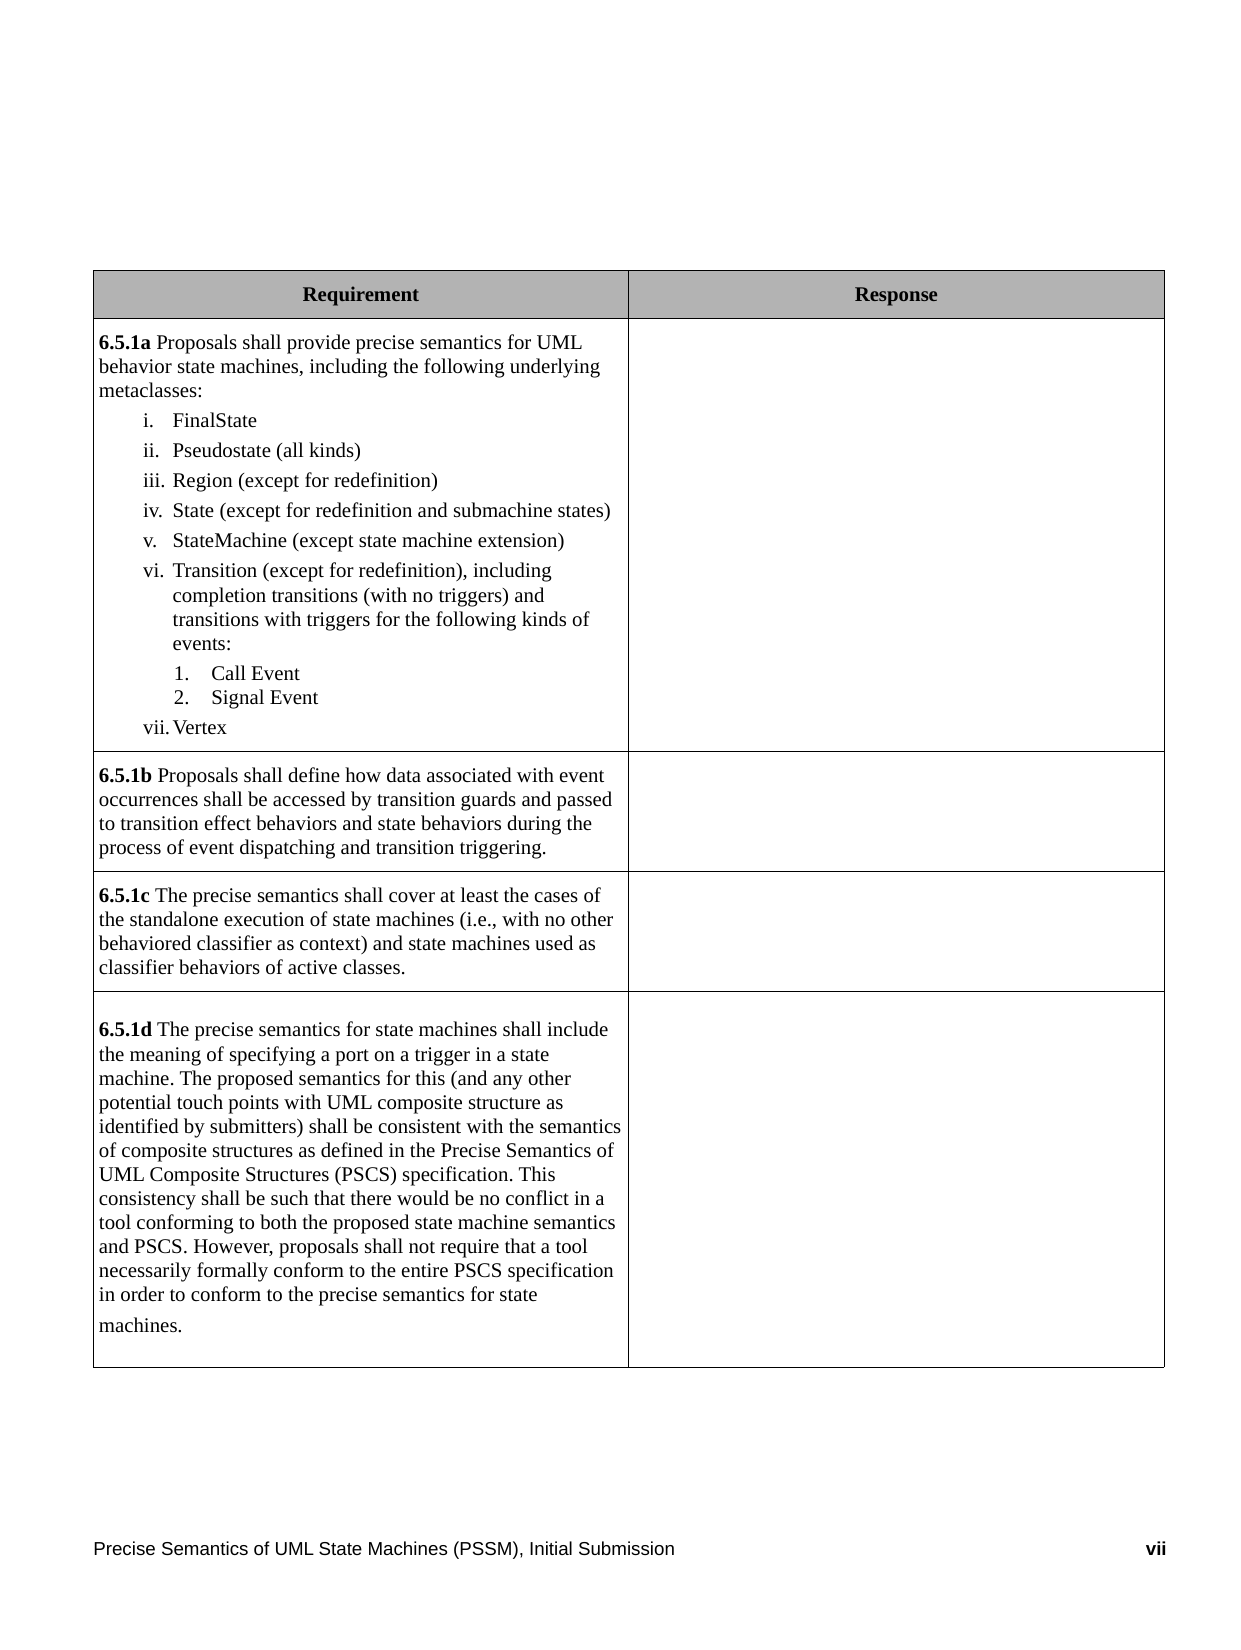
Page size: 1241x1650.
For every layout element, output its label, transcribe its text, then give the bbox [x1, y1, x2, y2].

table_cell [629, 752, 1164, 871]
table_cell [629, 319, 1164, 751]
table_cell 6.5.1a Proposals shall provide precise semantics for UML behavior state machines, including the following underlying metaclasses: FinalState Pseudostate (all kinds) Region (except for redefinition) State (except for redefinition and submachine states) StateMachine (except state machine extension) Transition (except for redefinition), including completion transitions (with no triggers) and transitions with triggers for the following kinds of events: Call Event Signal Event Vertex [94, 319, 628, 751]
table_header Requirement [94, 271, 628, 318]
table_header Response [629, 271, 1164, 318]
table_cell [629, 992, 1164, 1367]
table_cell [629, 872, 1164, 991]
table_cell 6.5.1b Proposals shall define how data associated with event occurrences shall be accessed by transition guards and passed to transition effect behaviors and state behaviors during the process of event dispatching and transition triggering. [94, 752, 628, 871]
table_cell 6.5.1c The precise semantics shall cover at least the cases of the standalone execution of state machines (i.e., with no other behaviored classifier as context) and state machines used as classifier behaviors of active classes. [94, 872, 628, 991]
table_cell 6.5.1d The precise semantics for state machines shall include the meaning of specifying a port on a trigger in a state machine. The proposed semantics for this (and any other potential touch points with UML composite structure as identified by submitters) shall be consistent with the semantics of composite structures as defined in the Precise Semantics of UML Composite Structures (PSCS) specification. This consistency shall be such that there would be no conflict in a tool conforming to both the proposed state machine semantics and PSCS. However, proposals shall not require that a tool necessarily formally conform to the entire PSCS specification in order to conform to the precise semantics for state machines. [94, 992, 628, 1367]
